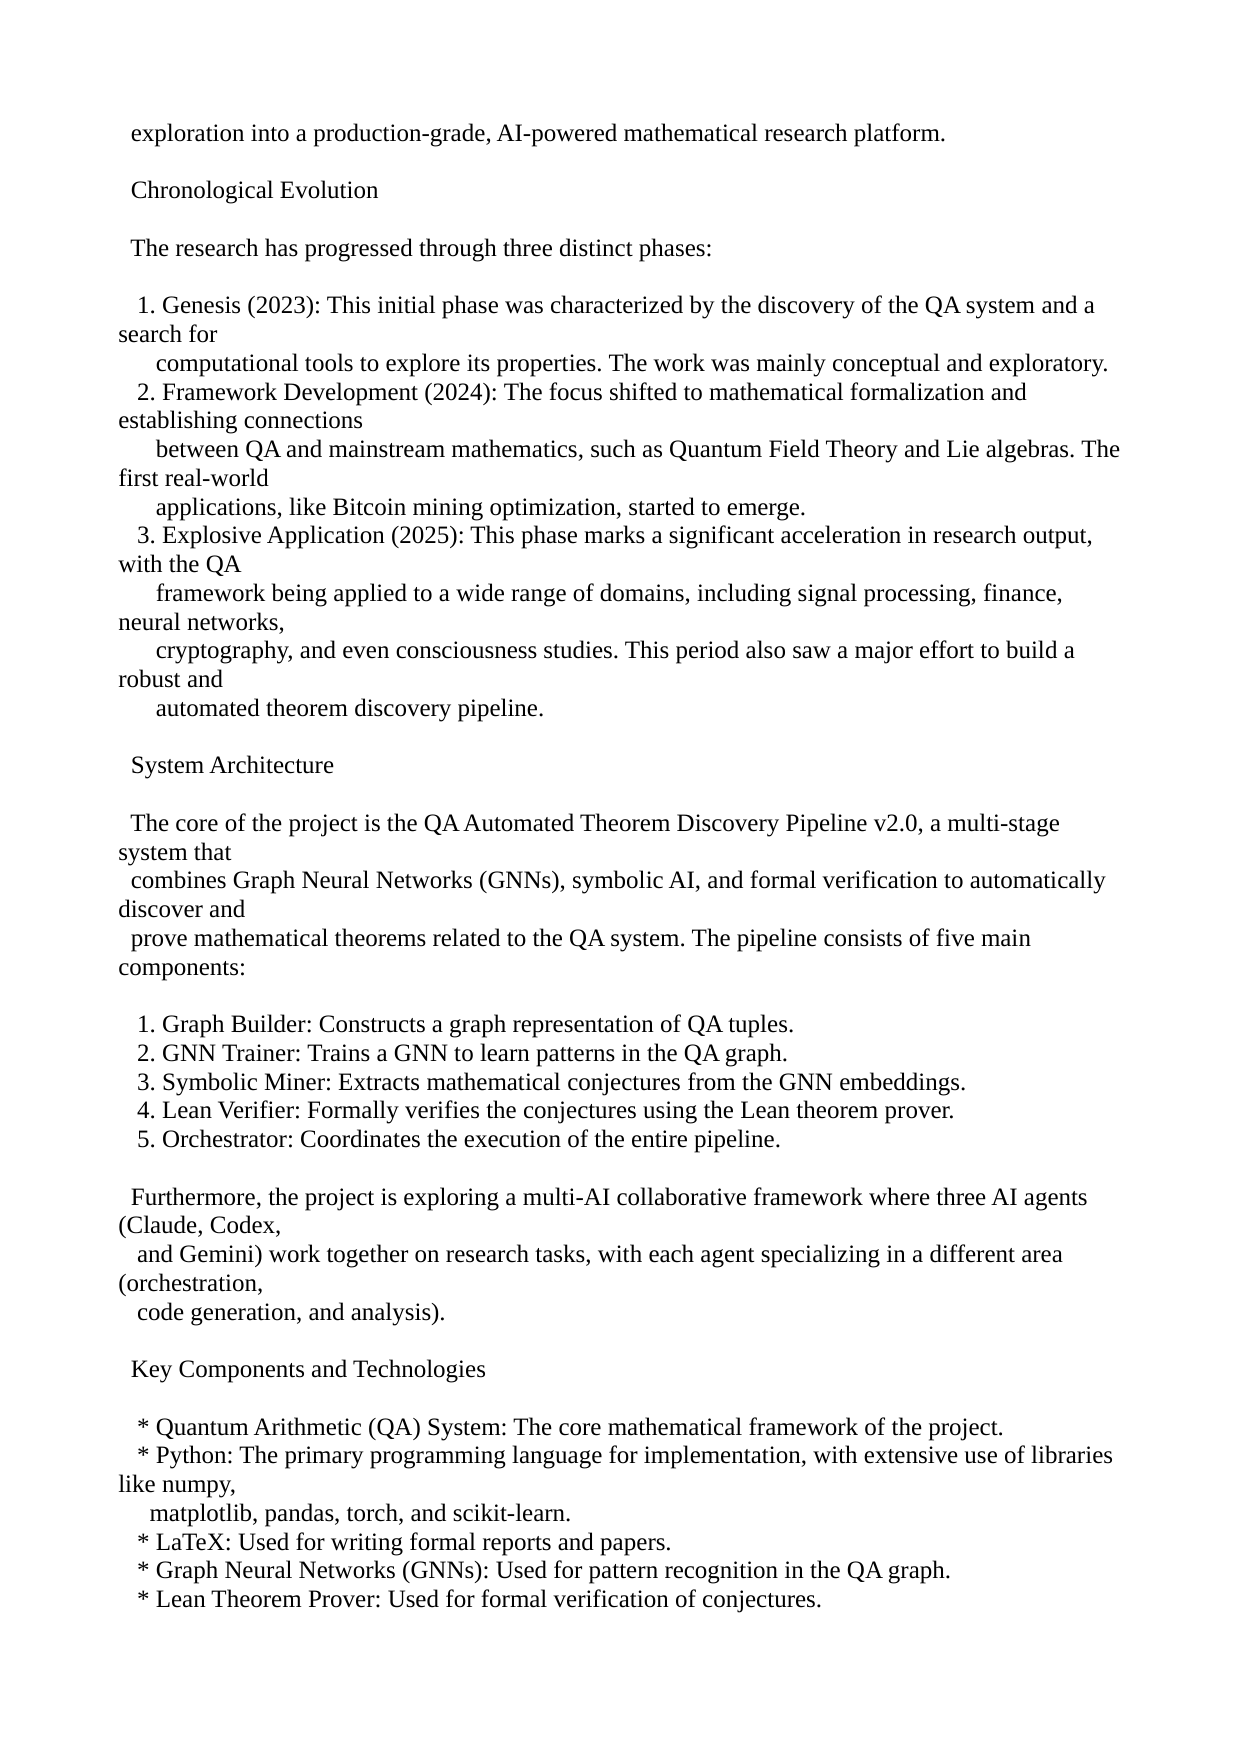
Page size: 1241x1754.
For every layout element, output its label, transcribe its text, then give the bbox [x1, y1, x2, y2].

text framework being applied to a wide range of domains, including signal processing, finance, neural networks, [118, 578, 1122, 636]
text 5. Orchestrator: Coordinates the execution of the entire pipeline. [118, 1124, 1122, 1153]
text Key Components and Technologies [118, 1354, 1122, 1383]
text Chronological Evolution [118, 176, 1122, 204]
text prove mathematical theorems related to the QA system. The pipeline consists of five main components: [118, 923, 1122, 981]
text The core of the project is the QA Automated Theorem Discovery Pipeline v2.0, a multi-stage system that [118, 808, 1122, 866]
text applications, like Bitcoin mining optimization, started to emerge. [118, 492, 1122, 521]
text 2. Framework Development (2024): The focus shifted to mathematical formalization and establishing connections [118, 377, 1122, 434]
text The research has progressed through three distinct phases: [118, 233, 1122, 262]
text 1. Graph Builder: Constructs a graph representation of QA tuples. [118, 1009, 1122, 1038]
text * Graph Neural Networks (GNNs): Used for pattern recognition in the QA graph. [118, 1556, 1122, 1584]
text 3. Symbolic Miner: Extracts mathematical conjectures from the GNN embeddings. [118, 1067, 1122, 1096]
text 3. Explosive Application (2025): This phase marks a significant acceleration in research output, with the QA [118, 521, 1122, 578]
text exploration into a production-grade, AI-powered mathematical research platform. [118, 118, 1122, 147]
text 1. Genesis (2023): This initial phase was characterized by the discovery of the QA system and a search for [118, 291, 1122, 348]
text 4. Lean Verifier: Formally verifies the conjectures using the Lean theorem prover. [118, 1096, 1122, 1124]
text automated theorem discovery pipeline. [118, 693, 1122, 722]
text Furthermore, the project is exploring a multi-AI collaborative framework where three AI agents (Claude, Codex, [118, 1182, 1122, 1239]
text code generation, and analysis). [118, 1297, 1122, 1326]
text combines Graph Neural Networks (GNNs), symbolic AI, and formal verification to automatically discover and [118, 866, 1122, 923]
text System Architecture [118, 751, 1122, 779]
text 2. GNN Trainer: Trains a GNN to learn patterns in the QA graph. [118, 1038, 1122, 1067]
text matplotlib, pandas, torch, and scikit-learn. [118, 1498, 1122, 1527]
text * Quantum Arithmetic (QA) System: The core mathematical framework of the project. [118, 1412, 1122, 1441]
text * Lean Theorem Prover: Used for formal verification of conjectures. [118, 1584, 1122, 1613]
text between QA and mainstream mathematics, such as Quantum Field Theory and Lie algebras. The first real-world [118, 434, 1122, 492]
text * LaTeX: Used for writing formal reports and papers. [118, 1527, 1122, 1556]
text * Python: The primary programming language for implementation, with extensive use of libraries like numpy, [118, 1441, 1122, 1498]
text and Gemini) work together on research tasks, with each agent specializing in a different area (orchestration, [118, 1239, 1122, 1297]
text computational tools to explore its properties. The work was mainly conceptual and exploratory. [118, 348, 1122, 377]
text cryptography, and even consciousness studies. This period also saw a major effort to build a robust and [118, 636, 1122, 693]
